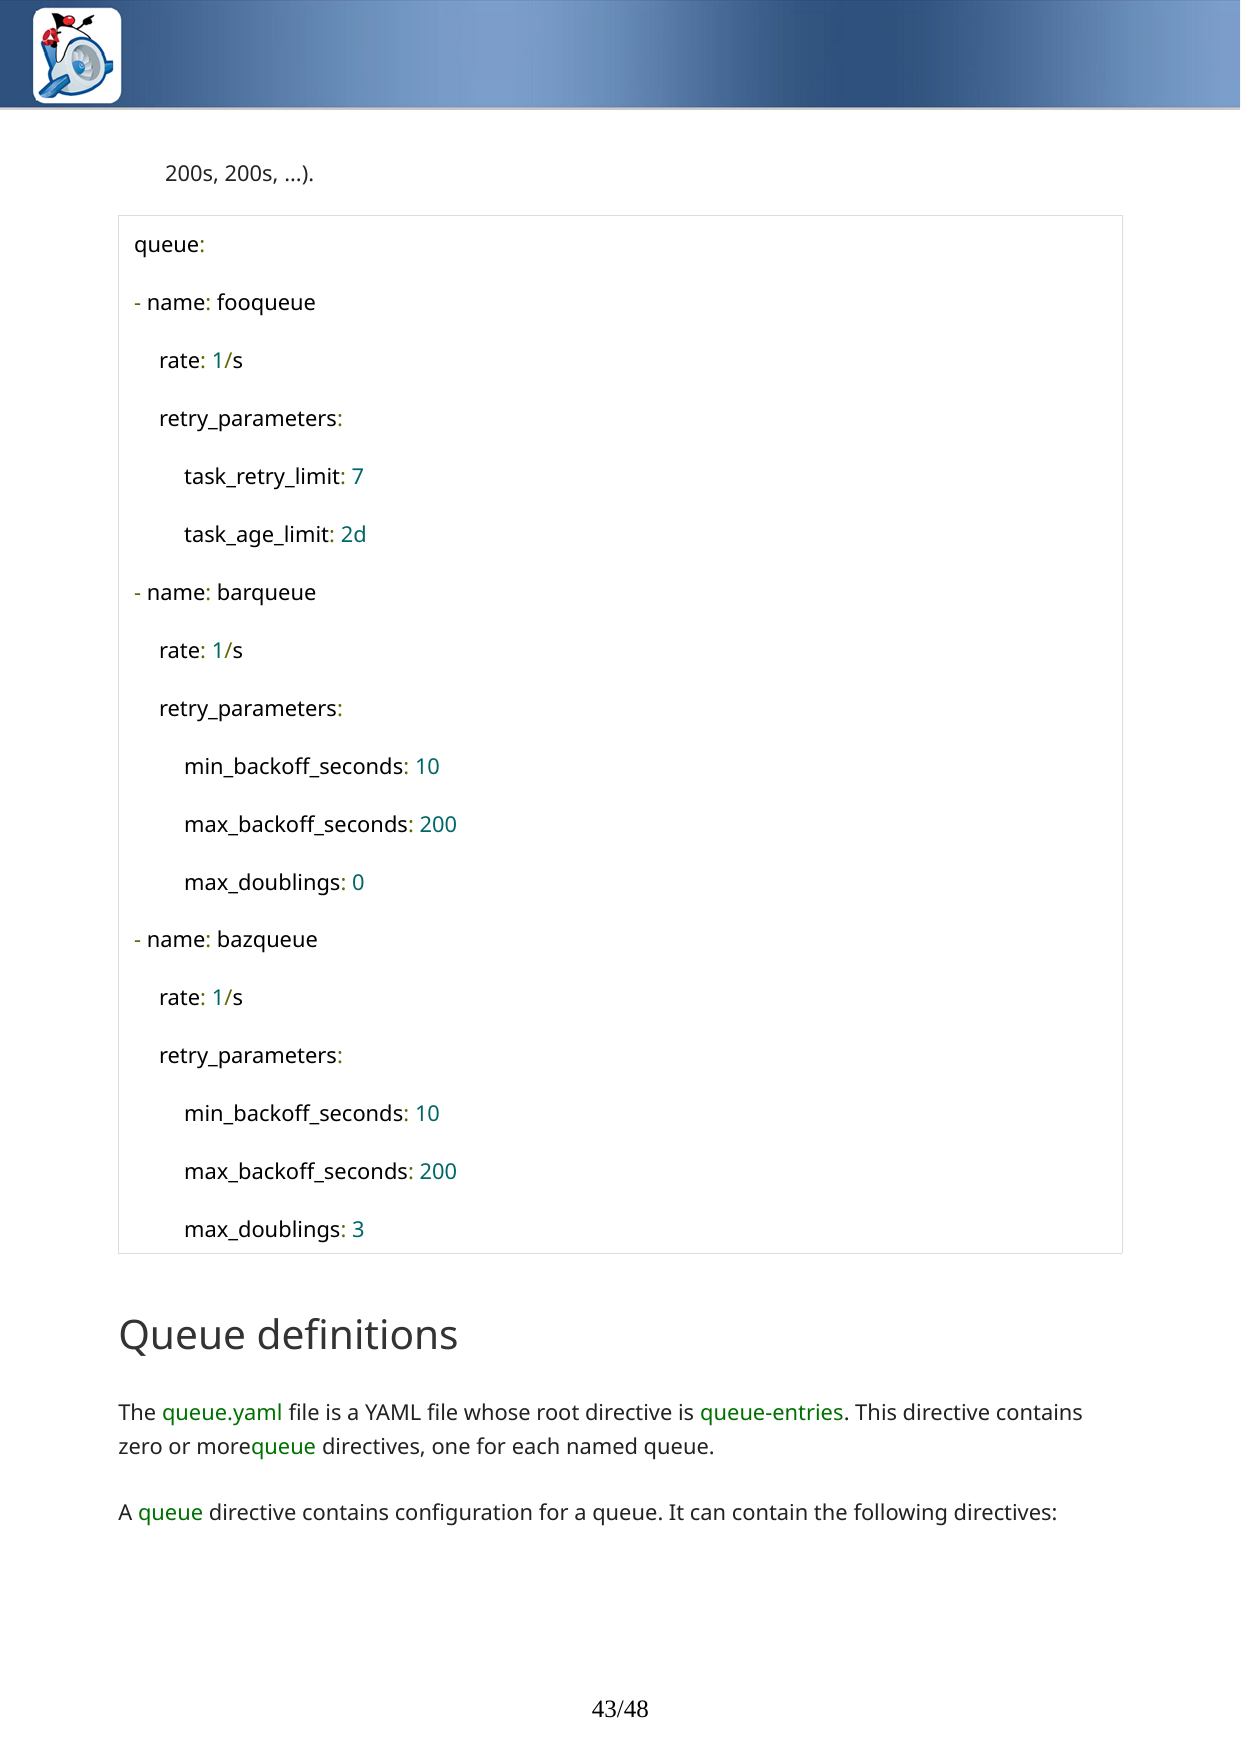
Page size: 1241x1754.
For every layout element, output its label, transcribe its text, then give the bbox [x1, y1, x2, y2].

text - name: bazqueue [119, 910, 1122, 954]
text task_age_limit: 2d [119, 505, 1122, 549]
text max_doublings: 3 [119, 1200, 1122, 1253]
text max_backoff_seconds: 200 [119, 794, 1122, 838]
text task_retry_limit: 7 [119, 447, 1122, 491]
text min_backoff_seconds: 10 [119, 1084, 1122, 1128]
text rate: 1/s [119, 331, 1122, 375]
text queue: [119, 216, 1122, 259]
text min_backoff_seconds: 10 [119, 737, 1122, 780]
text retry_parameters: [119, 389, 1122, 433]
text max_backoff_seconds: 200 [119, 1142, 1122, 1186]
text - name: barqueue [119, 563, 1122, 607]
text rate: 1/s [119, 621, 1122, 664]
text rate: 1/s [119, 968, 1122, 1012]
text retry_parameters: [119, 679, 1122, 722]
text max_doublings: 0 [119, 852, 1122, 896]
text retry_parameters: [119, 1026, 1122, 1070]
list 200s, 200s, ...). [136, 153, 1106, 188]
text A queue directive contains configuration for a queue. It can contain the following directives: [118, 1492, 1122, 1527]
subtitle Queue definitions [118, 1306, 1122, 1361]
text The queue.yaml file is a YAML file whose root directive is queue-entries. This directive contains zero or morequeue directives, one for each named queue. [118, 1392, 1122, 1461]
picture [0, 0, 1241, 110]
text - name: fooqueue [119, 273, 1122, 317]
